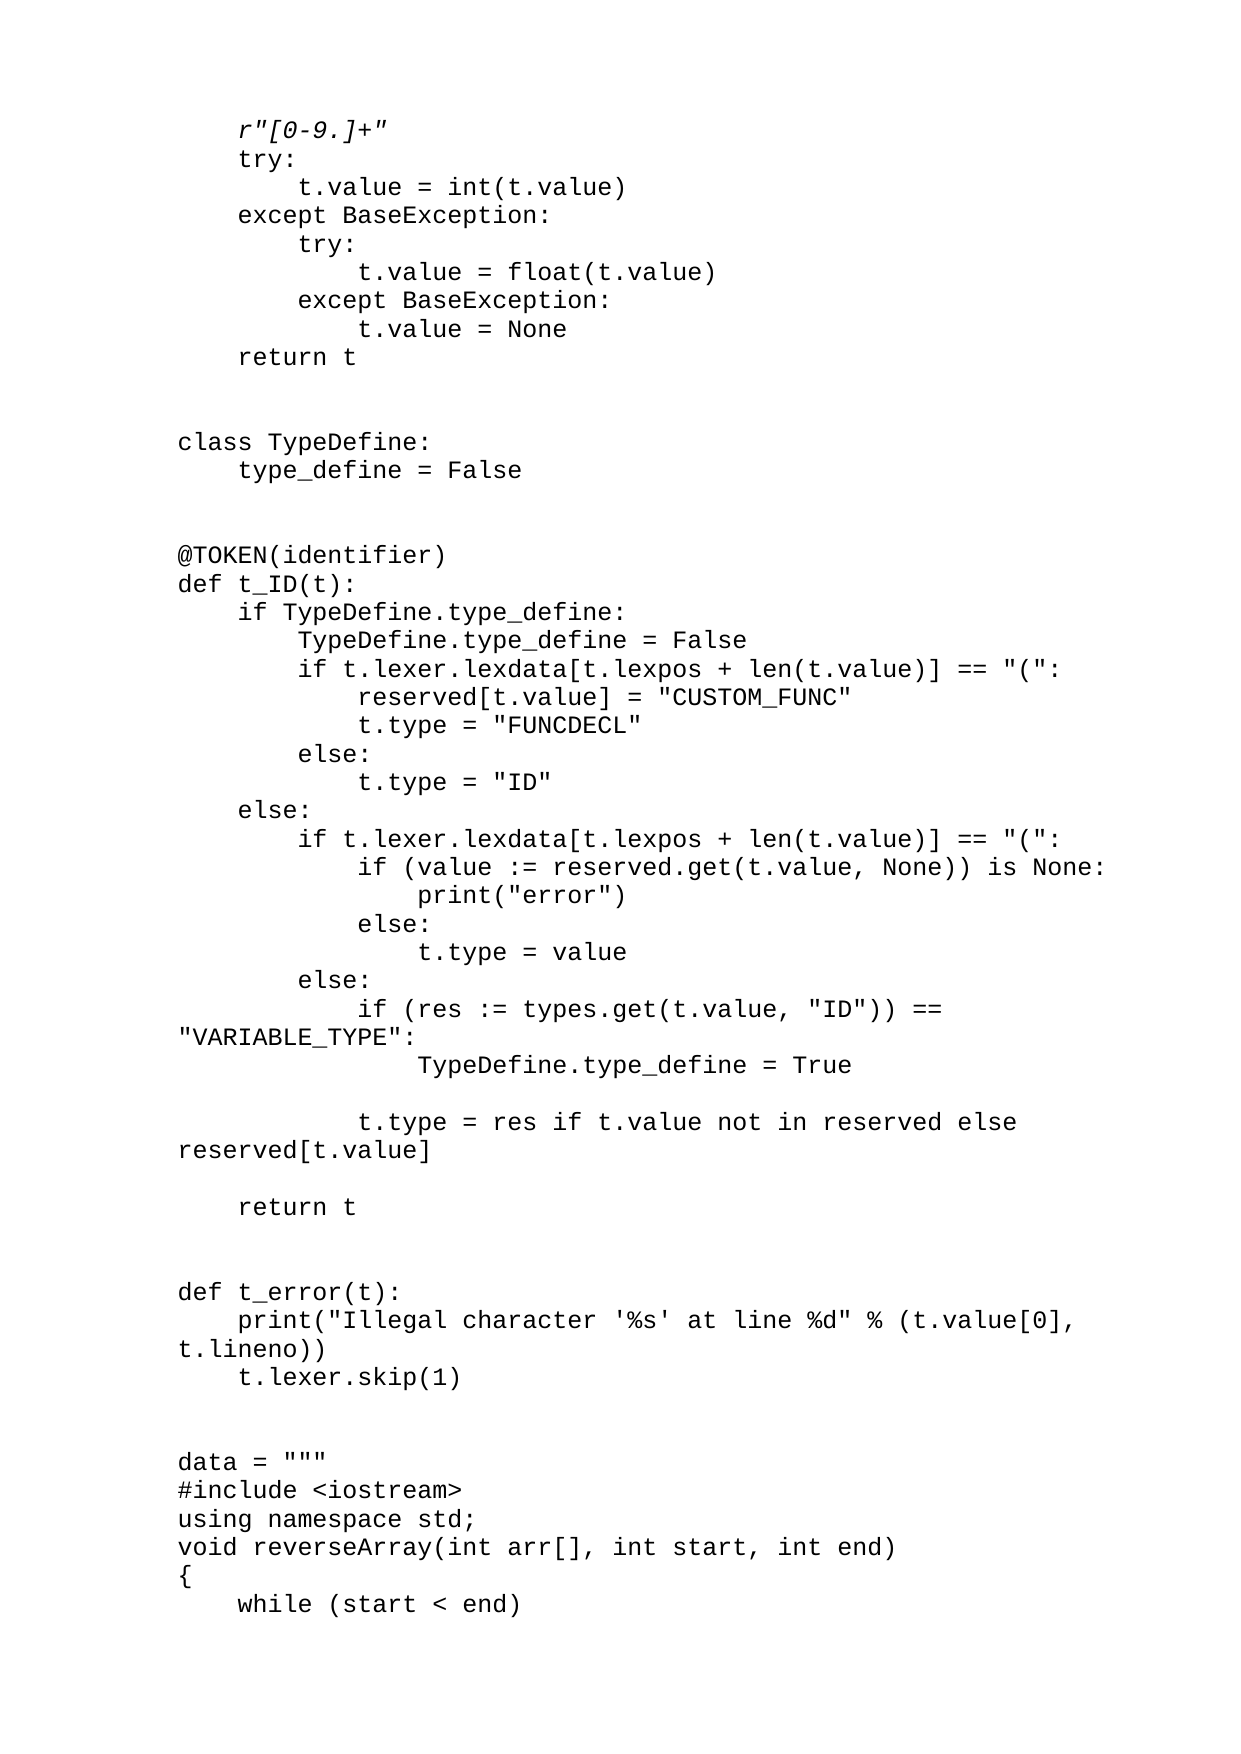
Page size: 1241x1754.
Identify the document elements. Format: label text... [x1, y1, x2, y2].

text r"[0-9.]+" try: t.value = int(t.value) except BaseException: try: t.value = float(t.value) except BaseException: t.value = None return t class TypeDefine: type_define = False @TOKEN(identifier) def t_ID(t): if TypeDefine.type_define: TypeDefine.type_define = False if t.lexer.lexdata[t.lexpos + len(t.value)] == "(": reserved[t.value] = "CUSTOM_FUNC" t.type = "FUNCDECL" else: t.type = "ID" else: if t.lexer.lexdata[t.lexpos + len(t.value)] == "(": if (value := reserved.get(t.value, None)) is None: print("error") else: t.type = value else: if (res := types.get(t.value, "ID")) == "VARIABLE_TYPE": TypeDefine.type_define = True t.type = res if t.value not in reserved else reserved[t.value] return t def t_error(t): print("Illegal character '%s' at line %d" % (t.value[0], t.lineno)) t.lexer.skip(1) data = """ #include <iostream> using namespace std; void reverseArray(int arr[], int start, int end) { while (start < end) [177, 118, 1152, 1620]
